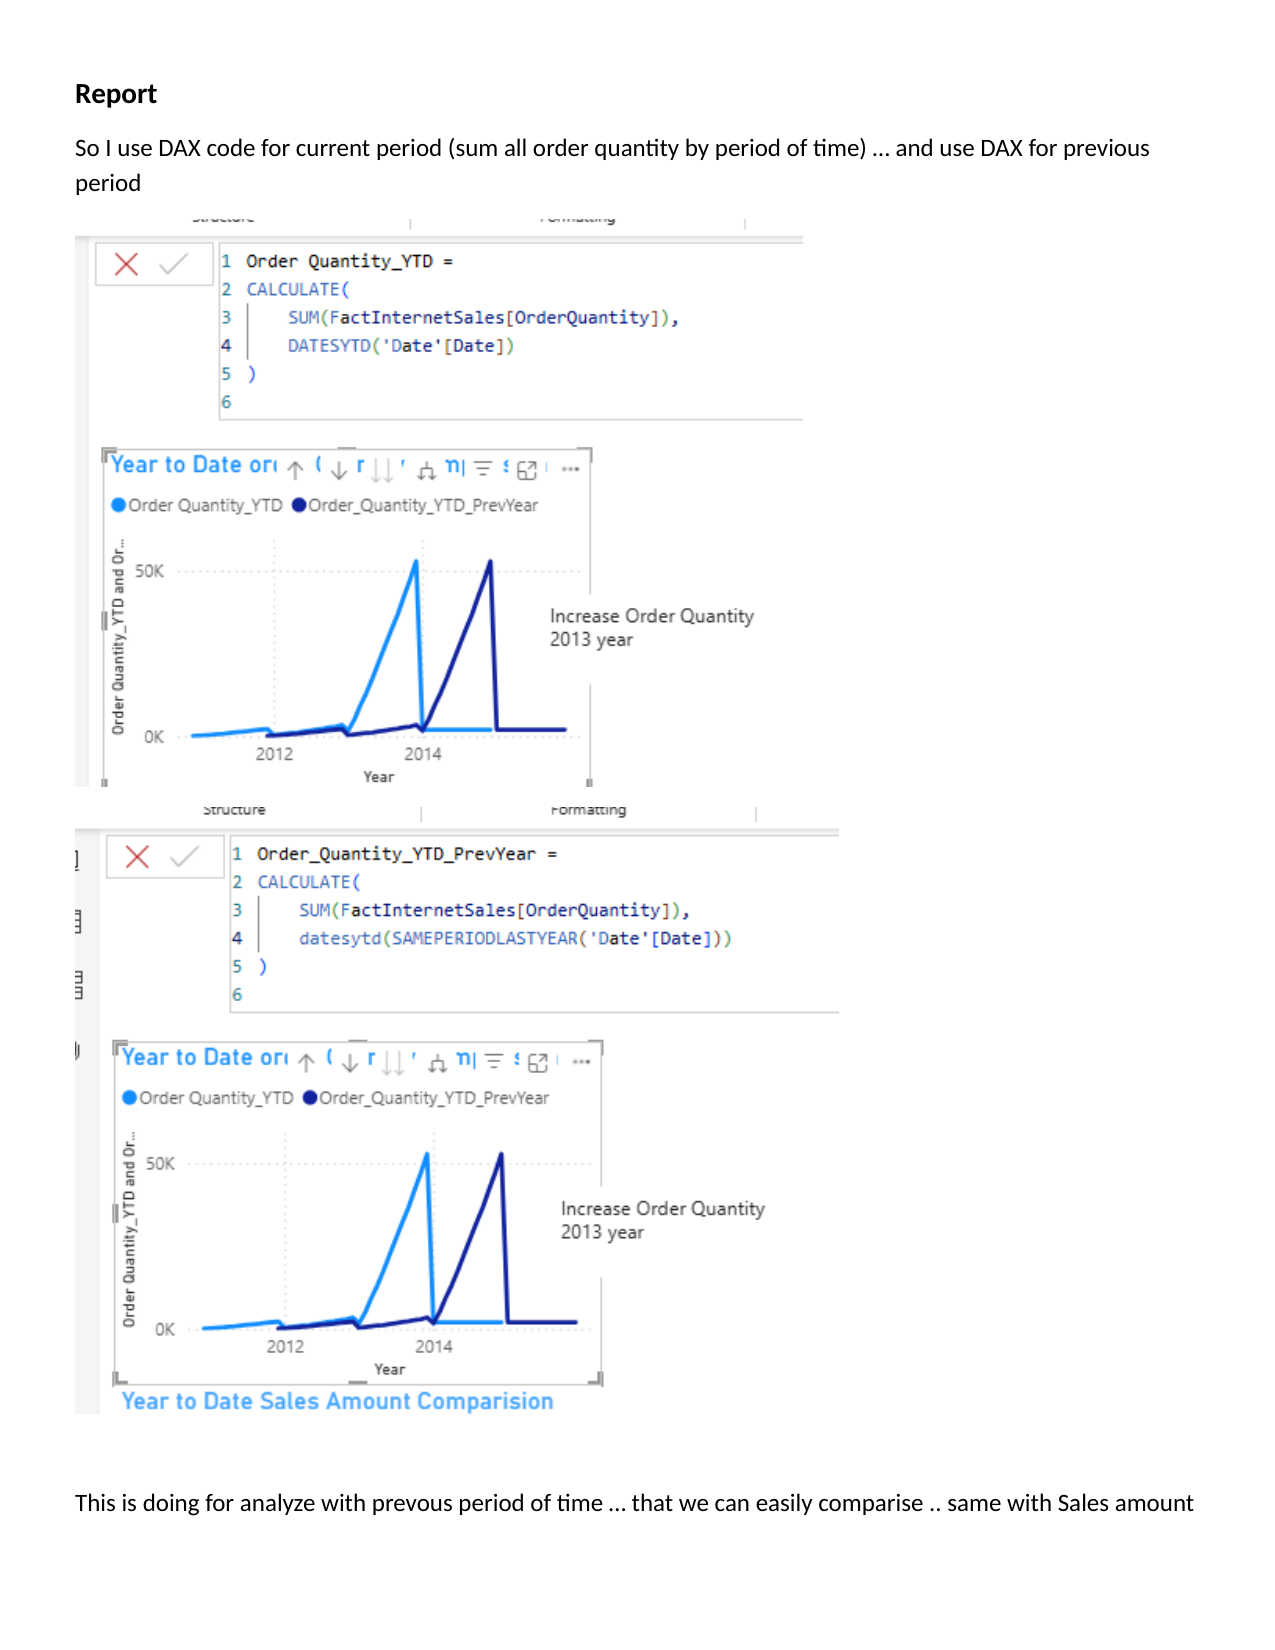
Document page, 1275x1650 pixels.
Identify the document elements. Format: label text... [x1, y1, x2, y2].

text So I use DAX code for current period (sum all order quantity by period of time) … and use DAX for previous period [75, 133, 1200, 198]
text This is doing for analyze with prevous period of time … that we can easily comparise .. same with Sales amount [75, 1487, 1200, 1517]
text Report [75, 75, 1200, 111]
